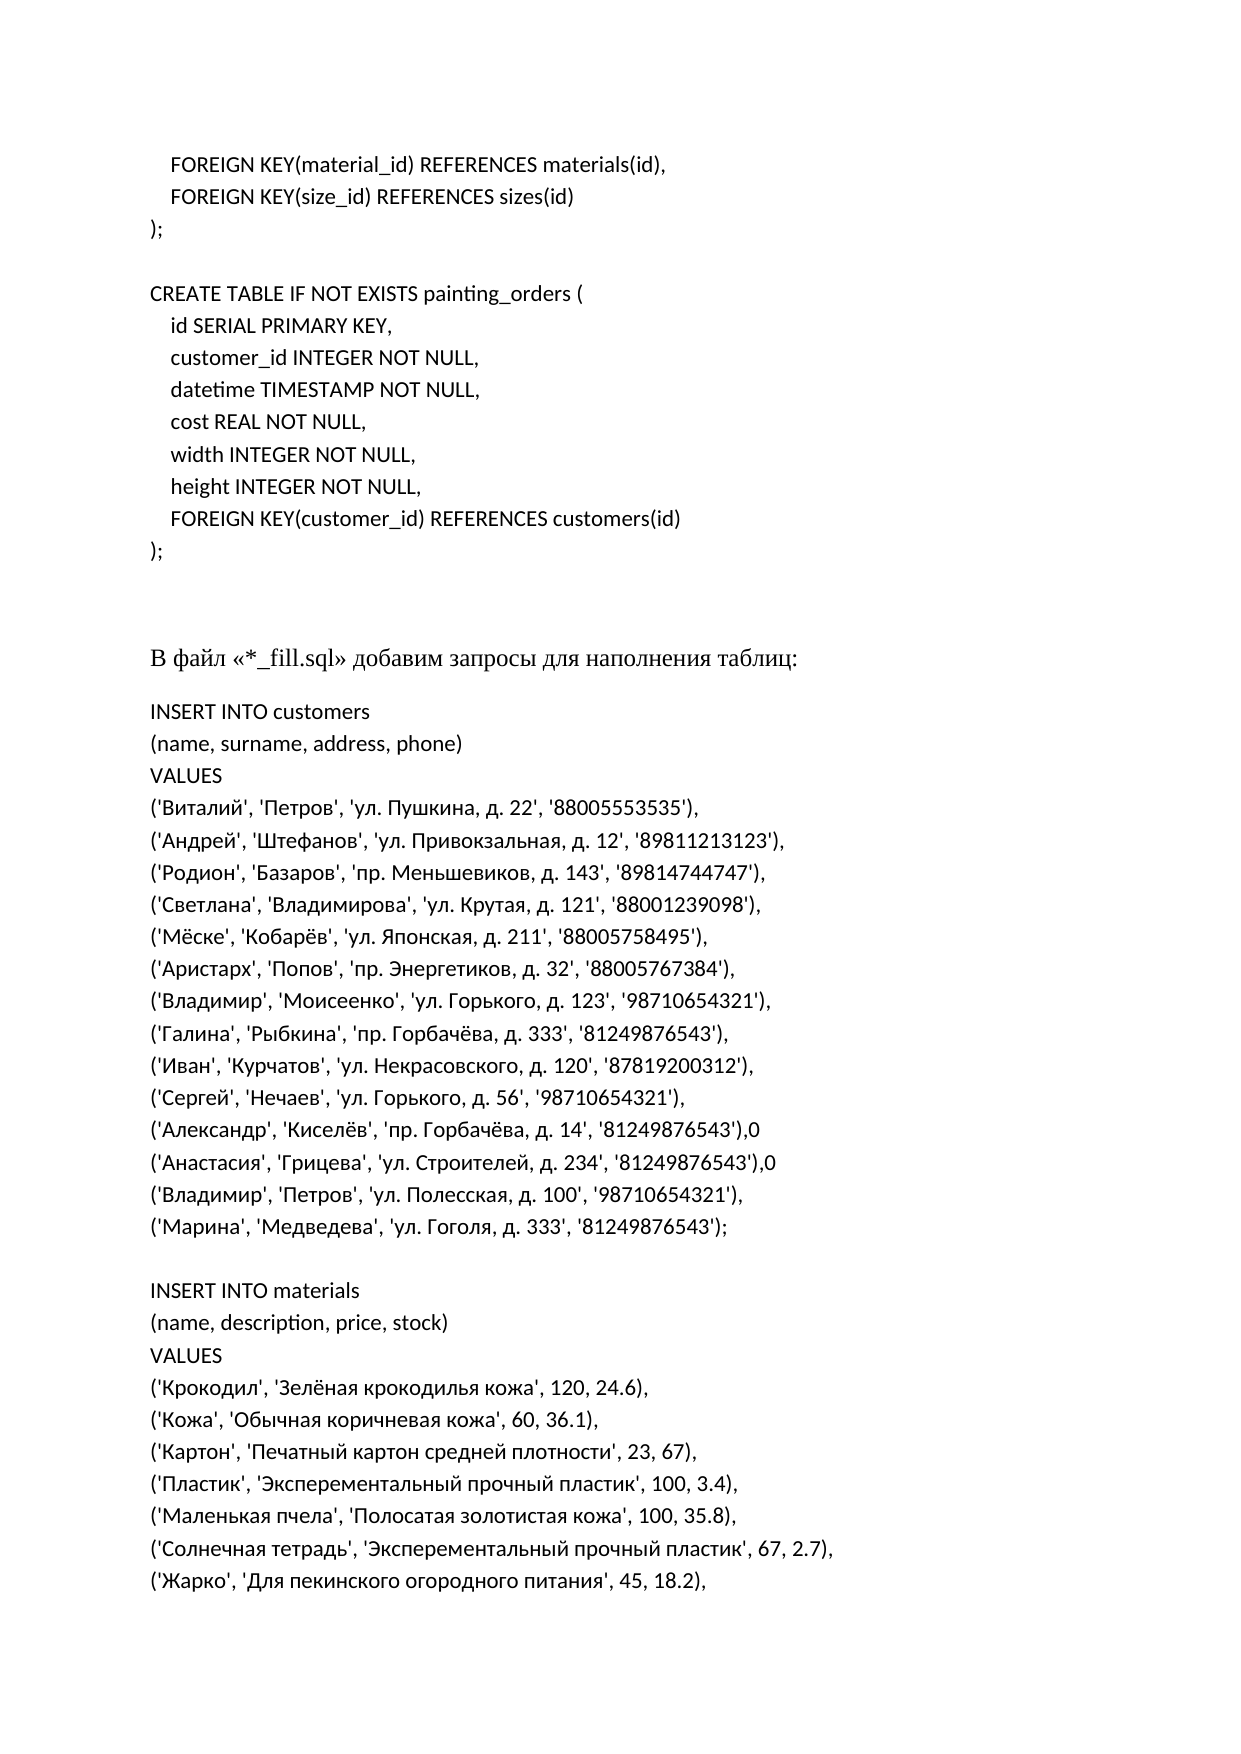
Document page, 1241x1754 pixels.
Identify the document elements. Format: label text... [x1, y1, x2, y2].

text В файл «*_fill.sql» добавим запросы для наполнения таблиц: [150, 643, 1053, 672]
text FOREIGN KEY(material_id) REFERENCES materials(id), FOREIGN KEY(size_id) REFERENCES sizes(id) ); CREATE TABLE IF NOT EXISTS painting_orders ( id SERIAL PRIMARY KEY, customer_id INTEGER NOT NULL, datetime TIMESTAMP NOT NULL, cost REAL NOT NULL, width INTEGER NOT NULL, height INTEGER NOT NULL, FOREIGN KEY(customer_id) REFERENCES customers(id) ); [150, 150, 1053, 564]
text INSERT INTO customers (name, surname, address, phone) VALUES ('Виталий', 'Петров', 'ул. Пушкина, д. 22', '88005553535'), ('Андрей', 'Штефанов', 'ул. Привокзальная, д. 12', '89811213123'), ('Родион', 'Базаров', 'пр. Меньшевиков, д. 143', '89814744747'), ('Светлана', 'Владимирова', 'ул. Крутая, д. 121', '88001239098'), ('Мёске', 'Кобарёв', 'ул. Японская, д. 211', '88005758495'), ('Аристарх', 'Попов', 'пр. Энергетиков, д. 32', '88005767384'), ('Владимир', 'Моисеенко', 'ул. Горького, д. 123', '98710654321'), ('Галина', 'Рыбкина', 'пр. Горбачёва, д. 333', '81249876543'), ('Иван', 'Курчатов', 'ул. Некрасовского, д. 120', '87819200312'), ('Сергей', 'Нечаев', 'ул. Горького, д. 56', '98710654321'), ('Александр', 'Киселёв', 'пр. Горбачёва, д. 14', '81249876543'),0 ('Анастасия', 'Грицева', 'ул. Строителей, д. 234', '81249876543'),0 ('Владимир', 'Петров', 'ул. Полесская, д. 100', '98710654321'), ('Марина', 'Медведева', 'ул. Гоголя, д. 333', '81249876543'); INSERT INTO materials (name, description, price, stock) VALUES ('Крокодил', 'Зелёная крокодилья кожа', 120, 24.6), ('Кожа', 'Обычная коричневая кожа', 60, 36.1), ('Картон', 'Печатный картон средней плотности', 23, 67), ('Пластик', 'Эксперементальный прочный пластик', 100, 3.4), ('Маленькая пчела', 'Полосатая золотистая кожа', 100, 35.8), ('Солнечная тетрадь', 'Эксперементальный прочный пластик', 67, 2.7), ('Жарко', 'Для пекинского огородного питания', 45, 18.2), [150, 697, 1053, 1594]
